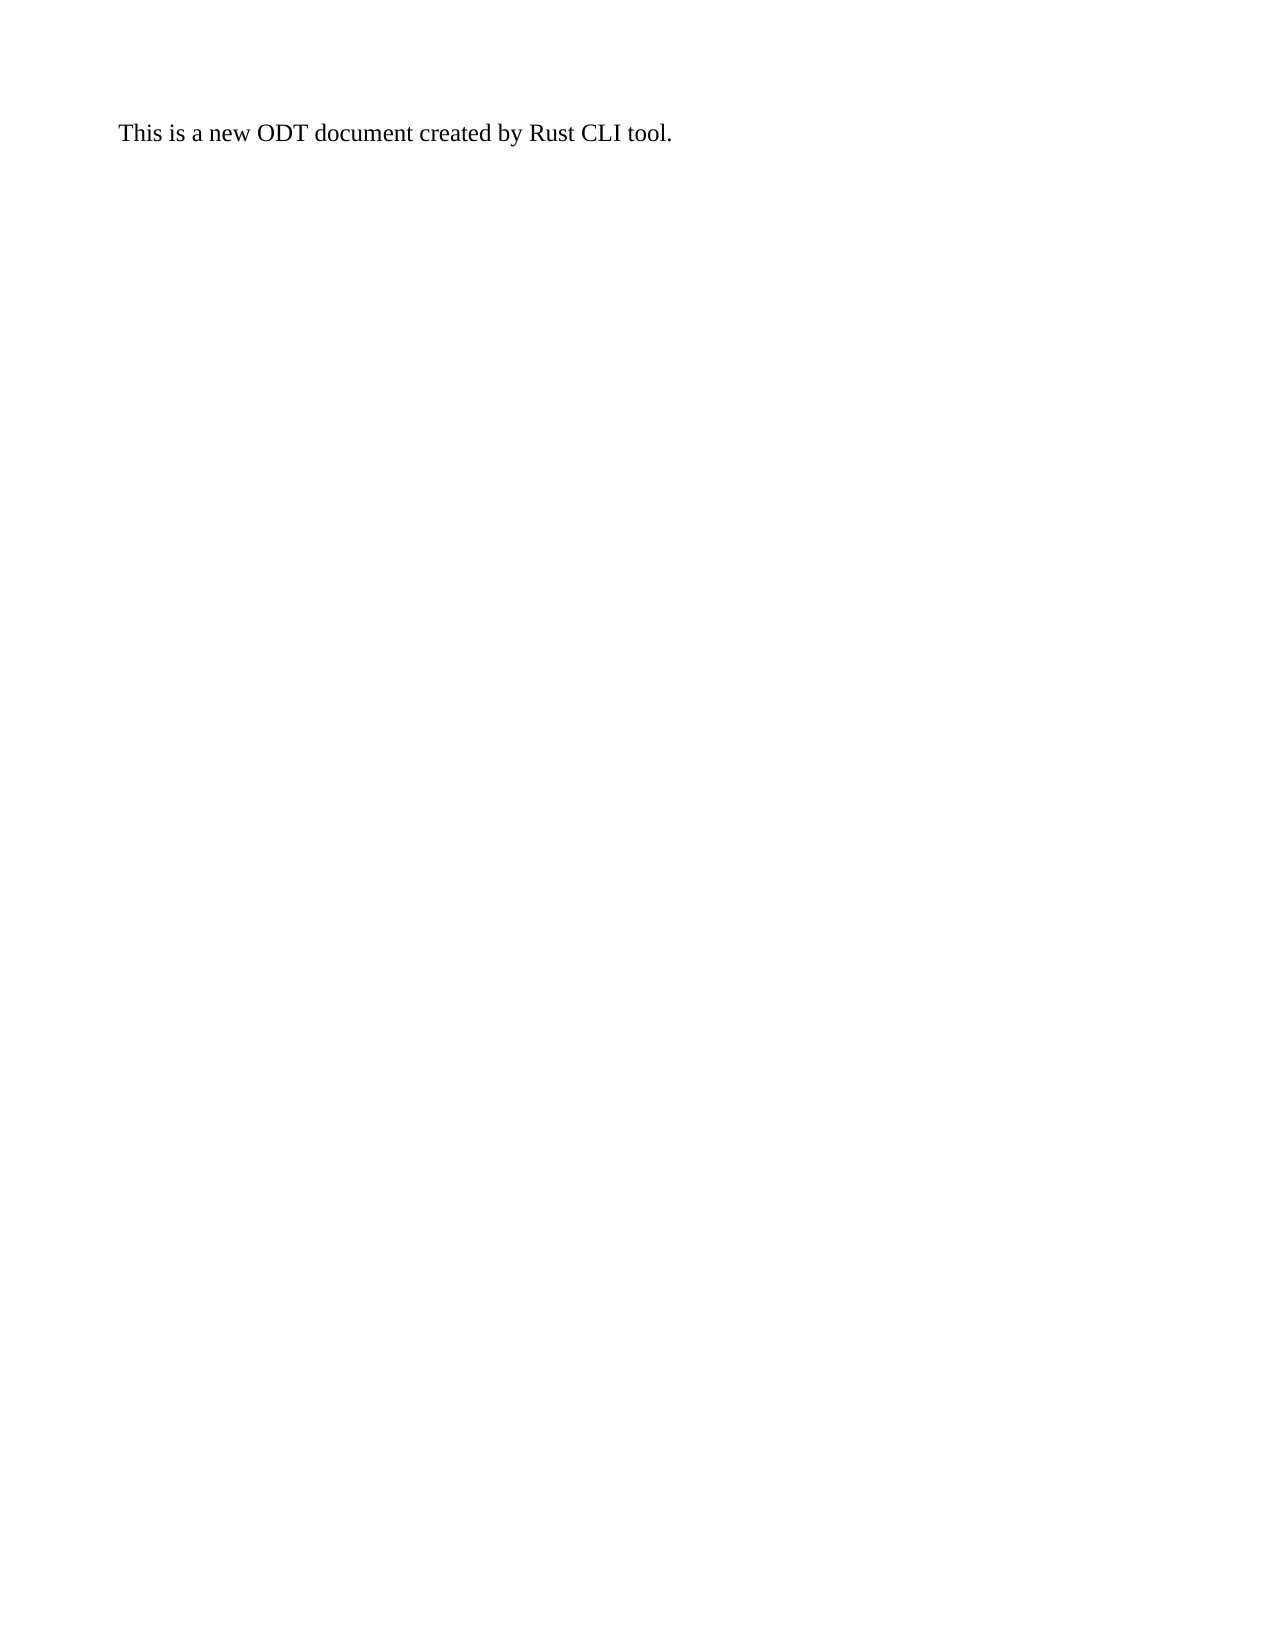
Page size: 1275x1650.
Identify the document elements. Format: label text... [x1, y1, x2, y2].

text This is a new ODT document created by Rust CLI tool. [118, 118, 1157, 147]
